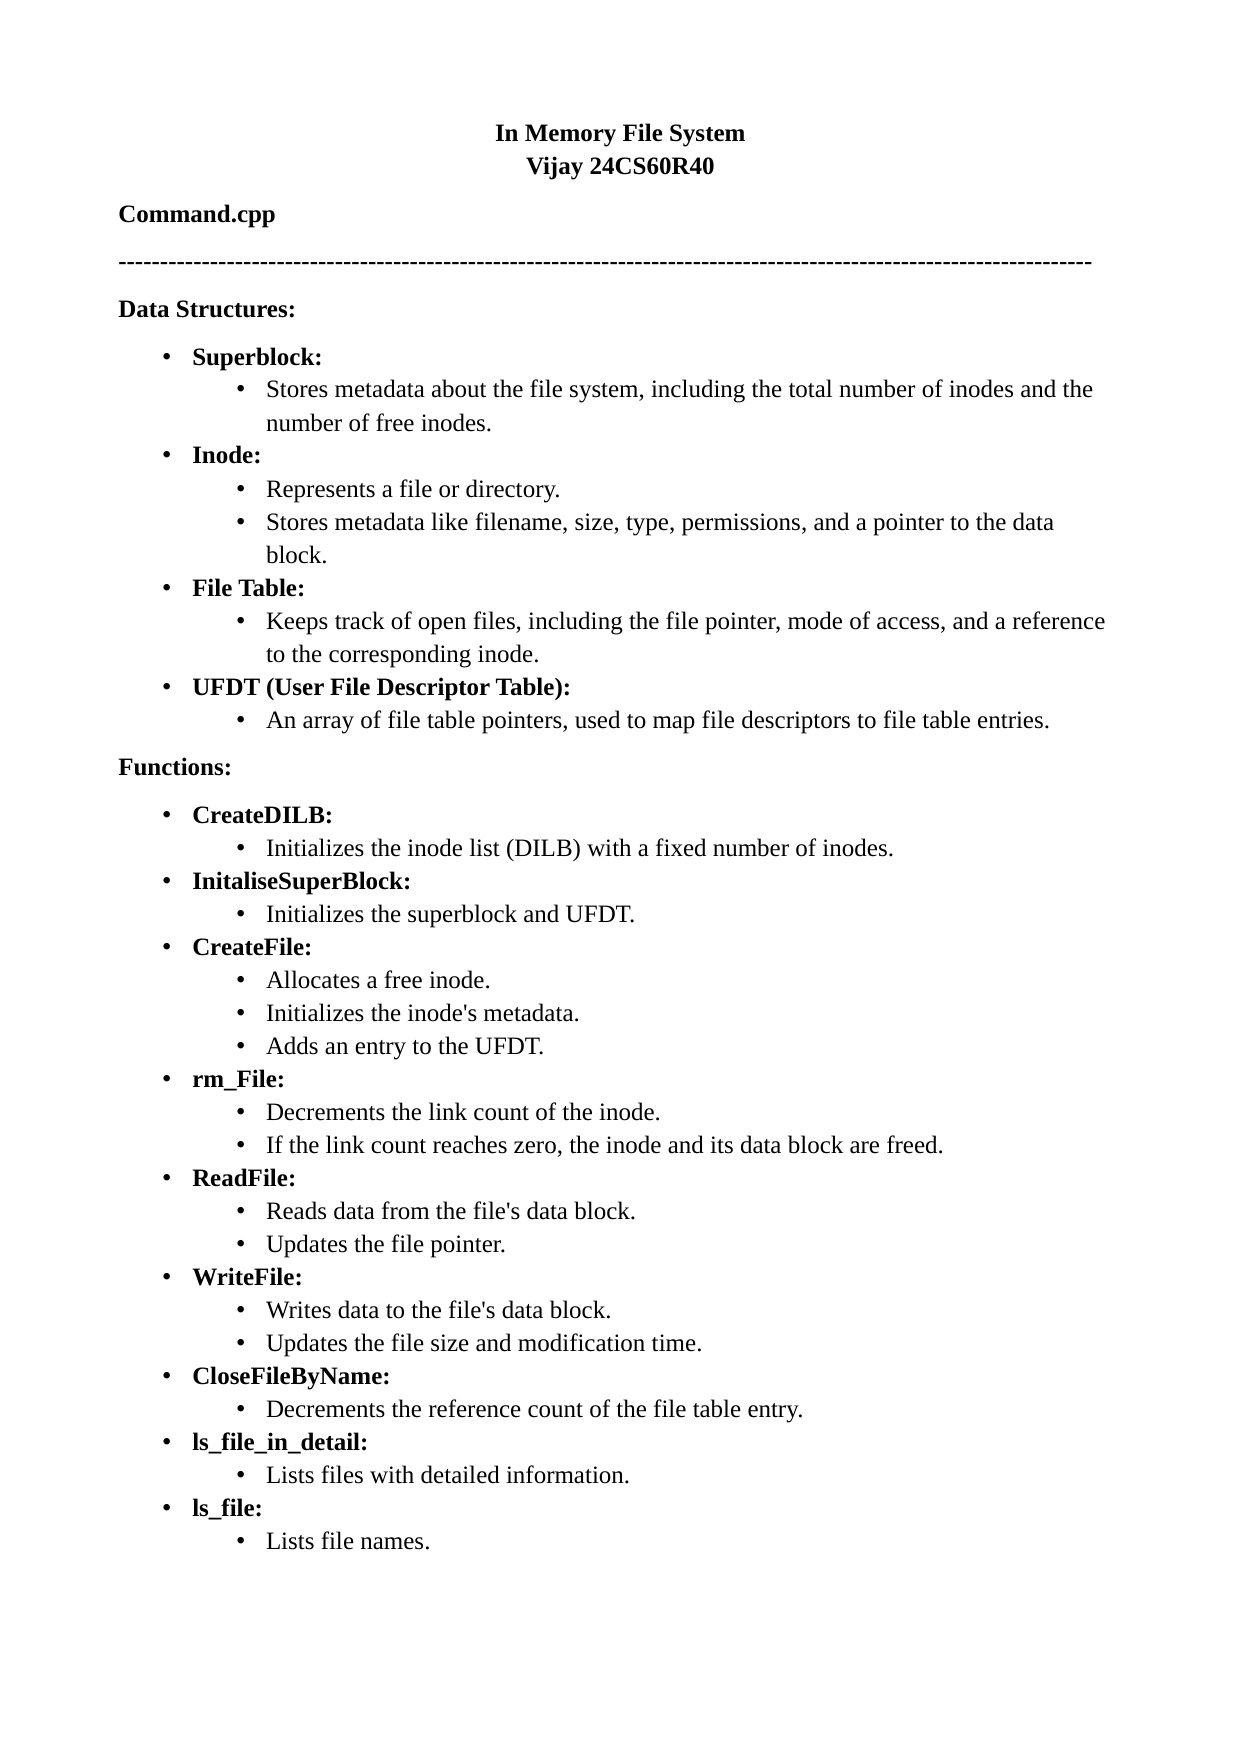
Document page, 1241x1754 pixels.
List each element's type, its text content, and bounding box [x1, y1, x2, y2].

list Adds an entry to the UFDT. [236, 1031, 1122, 1060]
list Initializes the inode list (DILB) with a fixed number of inodes. [236, 833, 1122, 862]
list UFDT (User File Descriptor Table): [162, 672, 1122, 701]
list CloseFileByName: [162, 1361, 1122, 1390]
list ls_file: [162, 1493, 1122, 1522]
list Updates the file size and modification time. [236, 1328, 1122, 1357]
list Keeps track of open files, including the file pointer, mode of access, and a reference to the corresponding inode. [236, 606, 1122, 667]
list Initializes the superblock and UFDT. [236, 899, 1122, 928]
list Writes data to the file's data block. [236, 1295, 1122, 1324]
list Superblock: [162, 342, 1122, 370]
list WriteFile: [162, 1262, 1122, 1291]
text In Memory File System Vijay 24CS60R40 [118, 118, 1122, 180]
list File Table: [162, 573, 1122, 601]
list Stores metadata about the file system, including the total number of inodes and the number of free inodes. [236, 374, 1122, 436]
list If the link count reaches zero, the inode and its data block are freed. [236, 1130, 1122, 1159]
list InitaliseSuperBlock: [162, 866, 1122, 895]
list Updates the file pointer. [236, 1229, 1122, 1258]
list Lists files with detailed information. [236, 1460, 1122, 1489]
list Allocates a free inode. [236, 965, 1122, 994]
list Lists file names. [236, 1526, 1122, 1555]
list Initializes the inode's metadata. [236, 998, 1122, 1027]
list Stores metadata like filename, size, type, permissions, and a pointer to the data block. [236, 507, 1122, 568]
list CreateDILB: [162, 800, 1122, 829]
text Functions: [118, 752, 1122, 781]
list ReadFile: [162, 1163, 1122, 1192]
list Decrements the reference count of the file table entry. [236, 1394, 1122, 1423]
text --------------------------------------------------------------------------------------------------------------------- [118, 246, 1122, 275]
list Decrements the link count of the inode. [236, 1097, 1122, 1126]
list Represents a file or directory. [236, 474, 1122, 502]
list CreateFile: [162, 932, 1122, 961]
list ls_file_in_detail: [162, 1427, 1122, 1456]
list Reads data from the file's data block. [236, 1196, 1122, 1225]
list Inode: [162, 441, 1122, 469]
text Command.cpp [118, 199, 1122, 227]
list rm_File: [162, 1064, 1122, 1093]
list An array of file table pointers, used to map file descriptors to file table entries. [236, 705, 1122, 733]
text Data Structures: [118, 294, 1122, 323]
